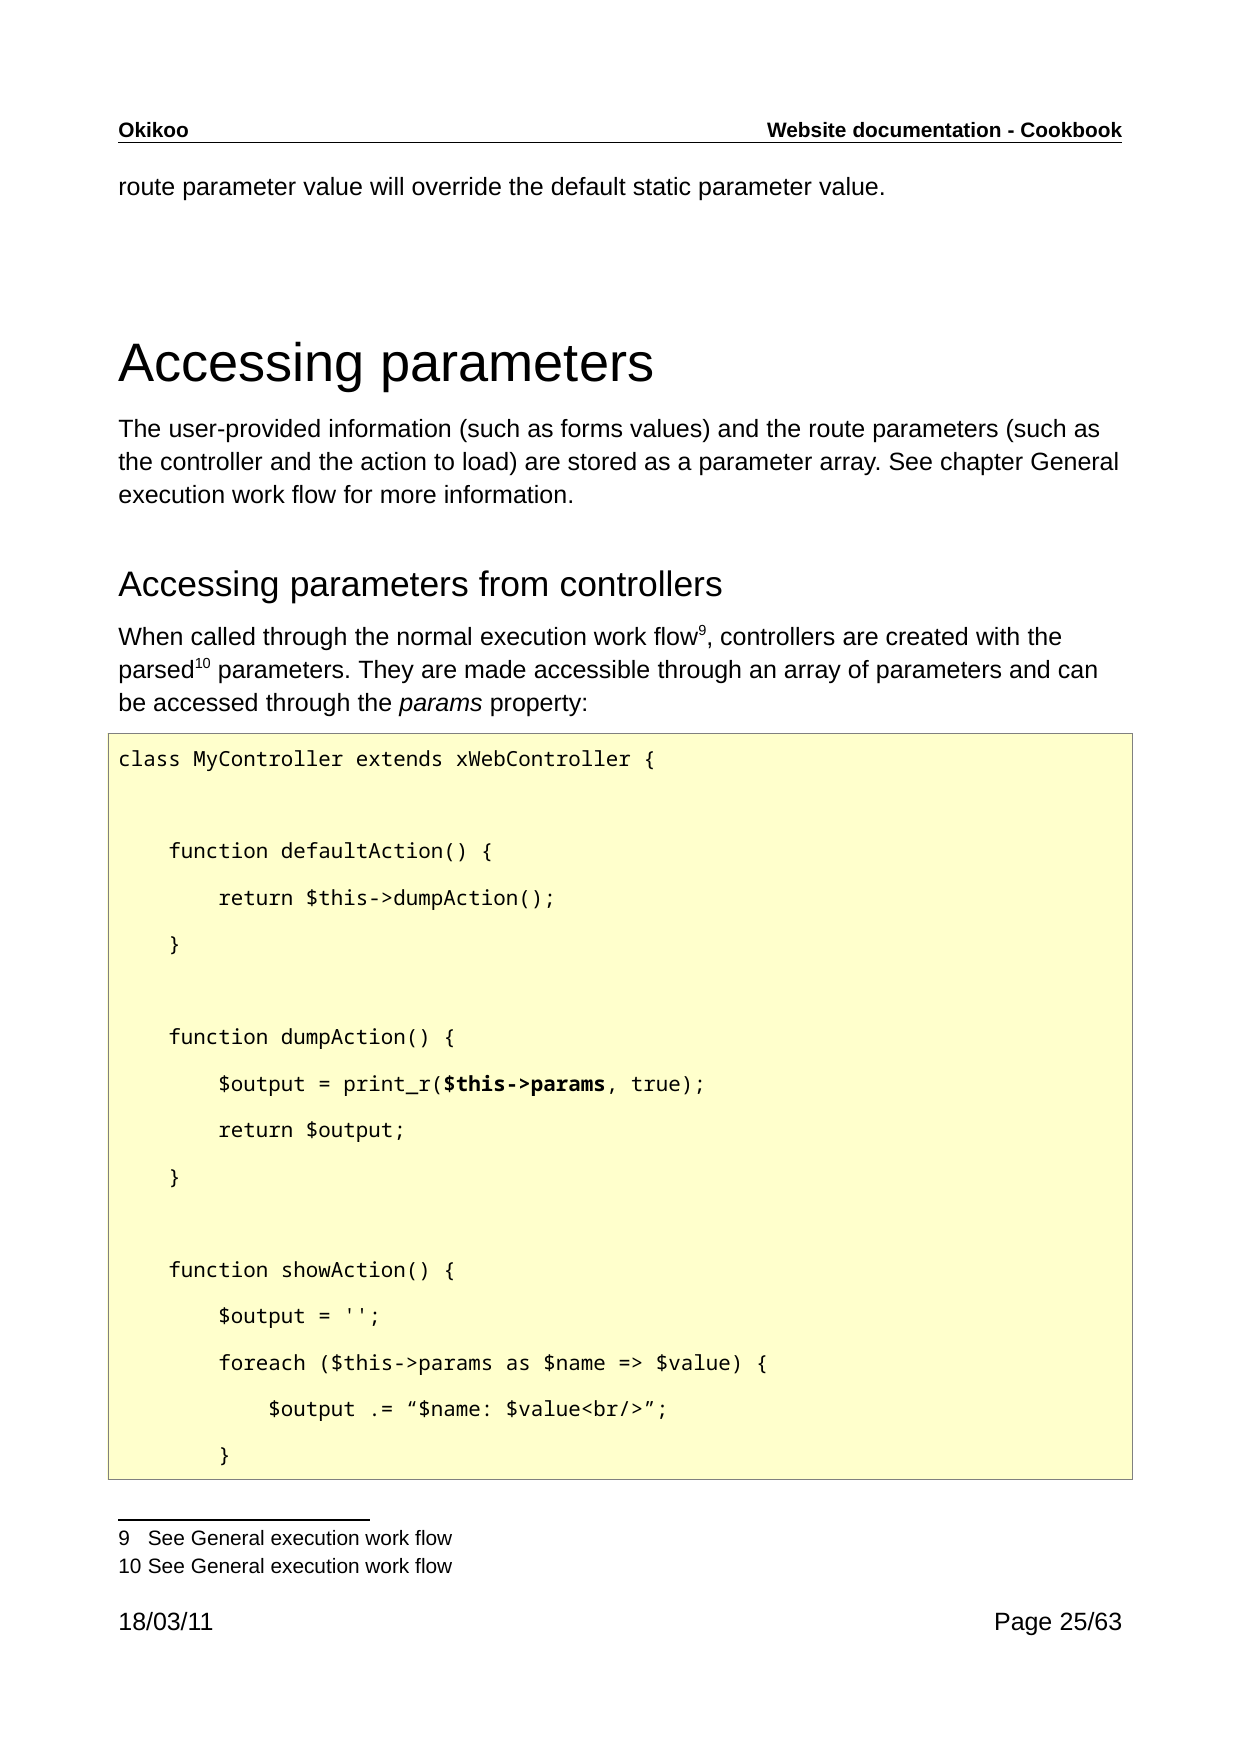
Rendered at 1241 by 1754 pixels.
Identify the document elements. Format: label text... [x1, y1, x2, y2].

text See General execution work flow [118, 1554, 1122, 1578]
text return $output; [109, 1105, 1132, 1144]
text function dumpAction() { [109, 1012, 1132, 1051]
text return $this->dumpAction(); [109, 872, 1132, 912]
text } [109, 1151, 1132, 1190]
text The user-provided information (such as forms values) and the route parameters (such as the controller and the action to load) are stored as a parameter array. See chapter General execution work flow for more information. [118, 414, 1122, 508]
text foreach ($this->params as $name => $value) { [109, 1337, 1132, 1376]
text See General execution work flow [118, 1526, 1122, 1550]
text $output = ''; [109, 1291, 1132, 1330]
text function defaultAction() { [109, 826, 1132, 865]
text $output = print_r($this->params, true); [109, 1058, 1132, 1097]
text When called through the normal execution work flow, controllers are created with the parsed parameters. They are made accessible through an array of parameters and can be accessed through the params property: [118, 622, 1122, 716]
text } [109, 919, 1132, 958]
text $output .= “$name: $value<br/>”; [109, 1383, 1132, 1423]
text } [109, 1430, 1132, 1479]
text class MyController extends xWebController { [109, 734, 1132, 772]
subtitle Accessing parameters from controllers [118, 563, 1122, 603]
text route parameter value will override the default static parameter value. [118, 172, 1122, 201]
text function showAction() { [109, 1244, 1132, 1283]
subtitle Accessing parameters [118, 330, 1122, 392]
